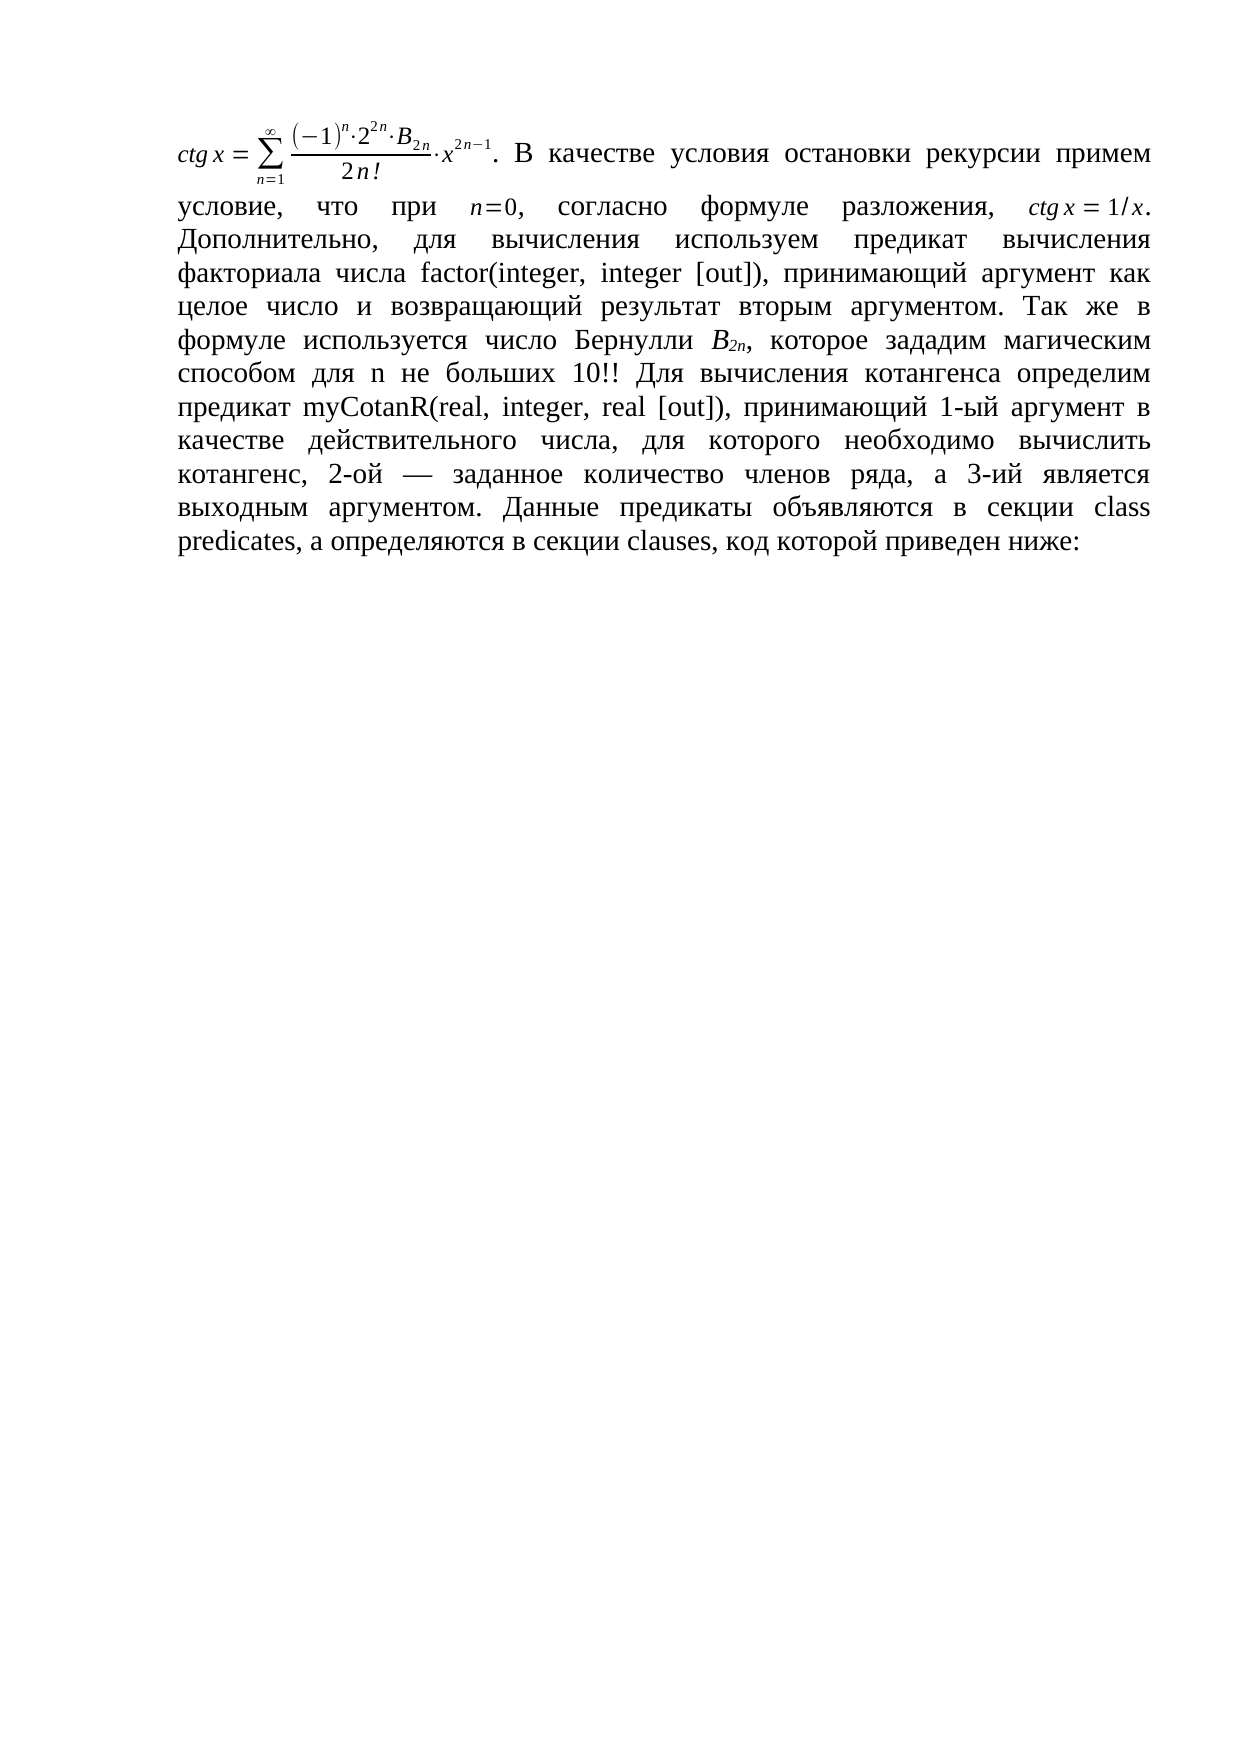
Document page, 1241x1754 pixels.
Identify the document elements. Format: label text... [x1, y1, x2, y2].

text Для вычисления функции ctg(x) с использованием разложения в ряд по заданному количеству членов ряда используем следующую формулу . В качестве условия остановки рекурсии примем условие, что при , согласно формуле разложения, . Дополнительно, для вычисления используем предикат вычисления факториала числа factor(integer, integer [out]), принимающий аргумент как целое число и возвращающий результат вторым аргументом. Так же в формуле используется число Бернулли B2n, которое зададим магическим способом для n не больших 10!! Для вычисления котангенса определим предикат myCotanR(real, integer, real [out]), принимающий 1-ый аргумент в качестве действительного числа, для которого необходимо вычислить котангенс, 2-ой — заданное количество членов ряда, а 3-ий является выходным аргументом. Данные предикаты объявляются в секции class predicates, а определяются в секции clauses, код которой приведен ниже: [177, 118, 1152, 557]
